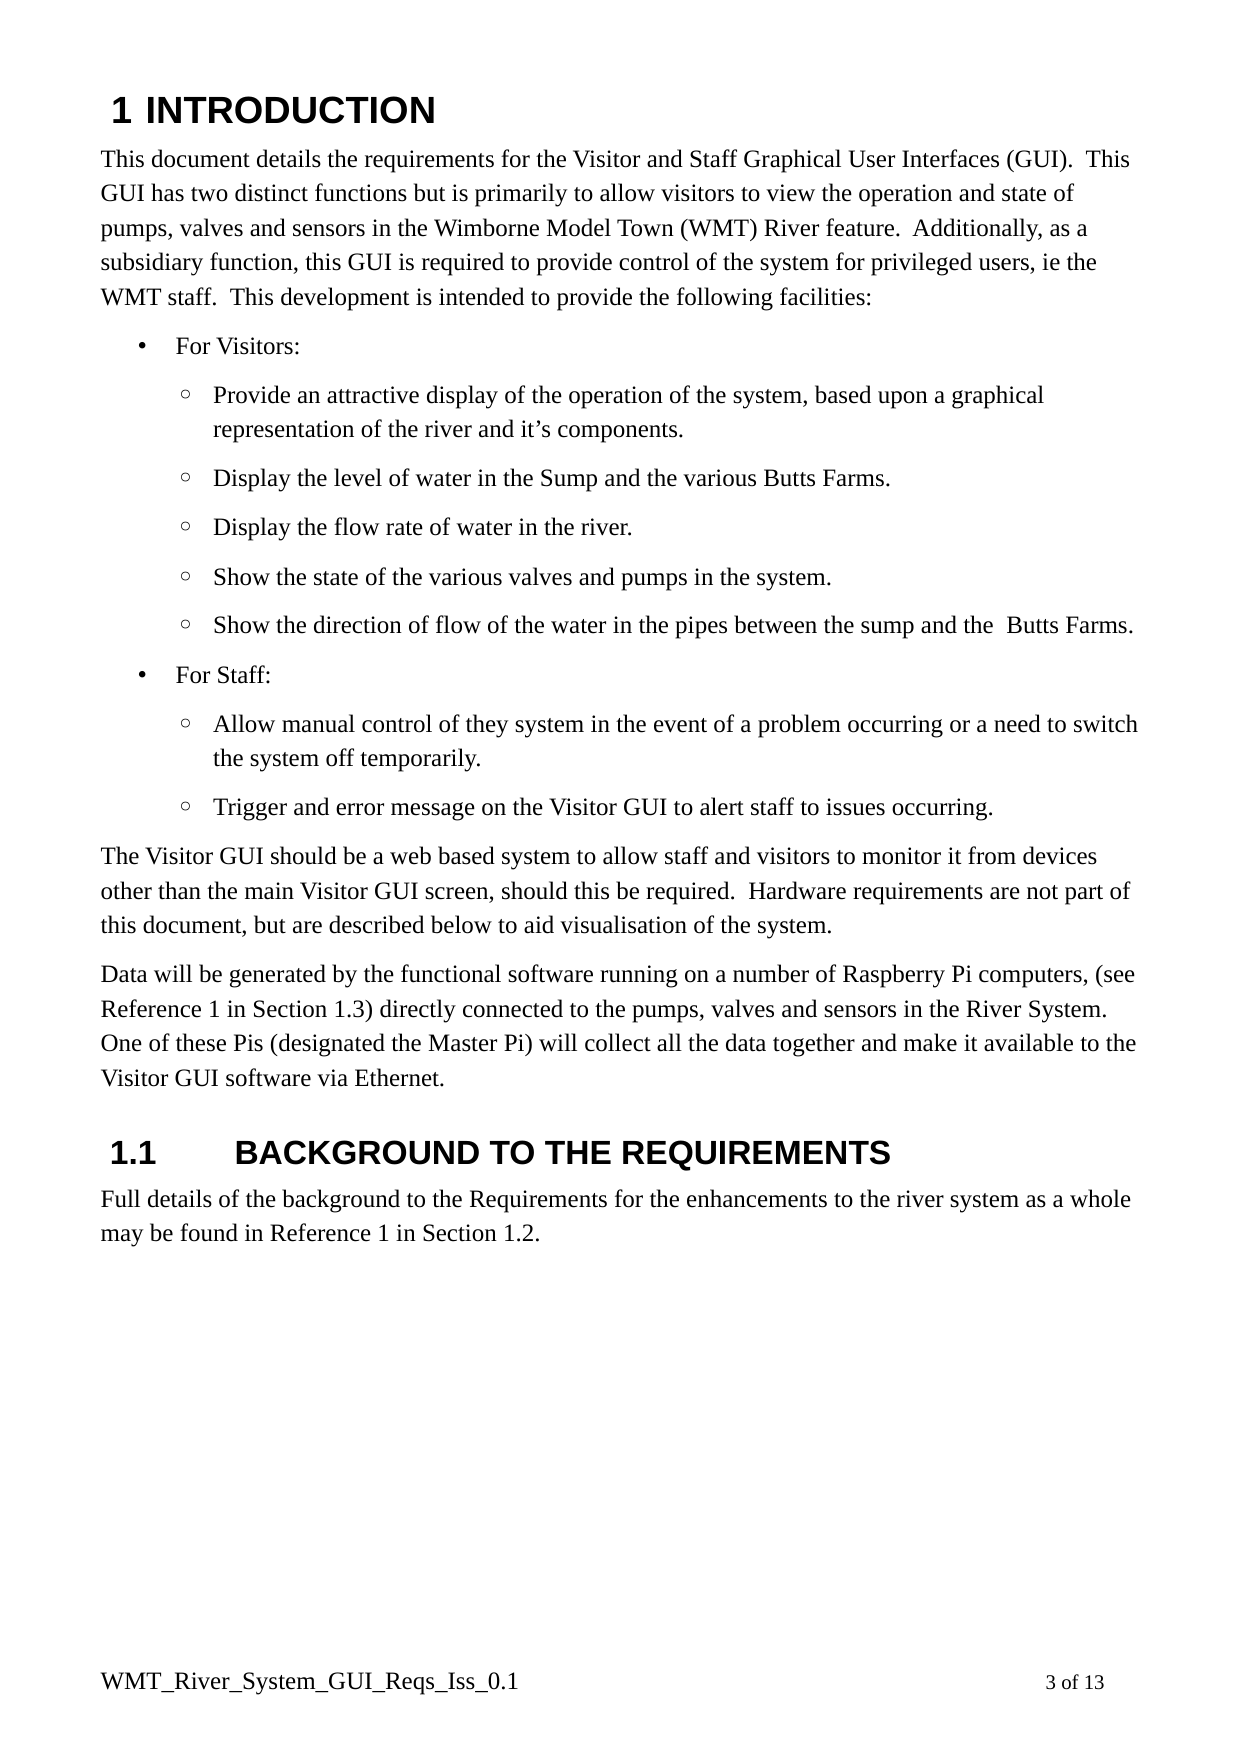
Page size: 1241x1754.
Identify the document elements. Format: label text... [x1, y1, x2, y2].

list Display the flow rate of water in the river. [175, 512, 1140, 541]
text The Visitor GUI should be a web based system to allow staff and visitors to monitor it from devices other than the main Visitor GUI screen, should this be required. Hardware requirements are not part of this document, but are described below to aid visualisation of the system. [100, 841, 1140, 939]
list For Visitors: [138, 331, 1140, 359]
subtitle BACKGROUND TO THE REQUIREMENTS [100, 1133, 1140, 1171]
list Allow manual control of they system in the event of a problem occurring or a need to switch the system off temporarily. [175, 709, 1140, 772]
text Full details of the background to the Requirements for the enhancements to the river system as a whole may be found in Reference 1 in Section 1.2. [100, 1184, 1140, 1247]
list For Staff: [138, 660, 1140, 688]
list Provide an attractive display of the operation of the system, based upon a graphical representation of the river and it’s components. [175, 380, 1140, 443]
list Display the level of water in the Sump and the various Butts Farms. [175, 463, 1140, 492]
list Show the direction of flow of the water in the pipes between the sump and the Butts Farms. [175, 611, 1140, 639]
text This document details the requirements for the Visitor and Staff Graphical User Interfaces (GUI). This GUI has two distinct functions but is primarily to allow visitors to view the operation and state of pumps, valves and sensors in the Wimborne Model Town (WMT) River feature. Additionally, as a subsidiary function, this GUI is required to provide control of the system for privileged users, ie the WMT staff. This development is intended to provide the following facilities: [100, 144, 1140, 311]
subtitle INTRODUCTION [100, 88, 1140, 131]
list Show the state of the various valves and pumps in the system. [175, 562, 1140, 590]
list Trigger and error message on the Visitor GUI to alert staff to issues occurring. [175, 792, 1140, 821]
text Data will be generated by the functional software running on a number of Raspberry Pi computers, (see Reference 1 in Section 1.3) directly connected to the pumps, valves and sensors in the River System. One of these Pis (designated the Master Pi) will collect all the data together and make it available to the Visitor GUI software via Ethernet. [100, 959, 1140, 1092]
